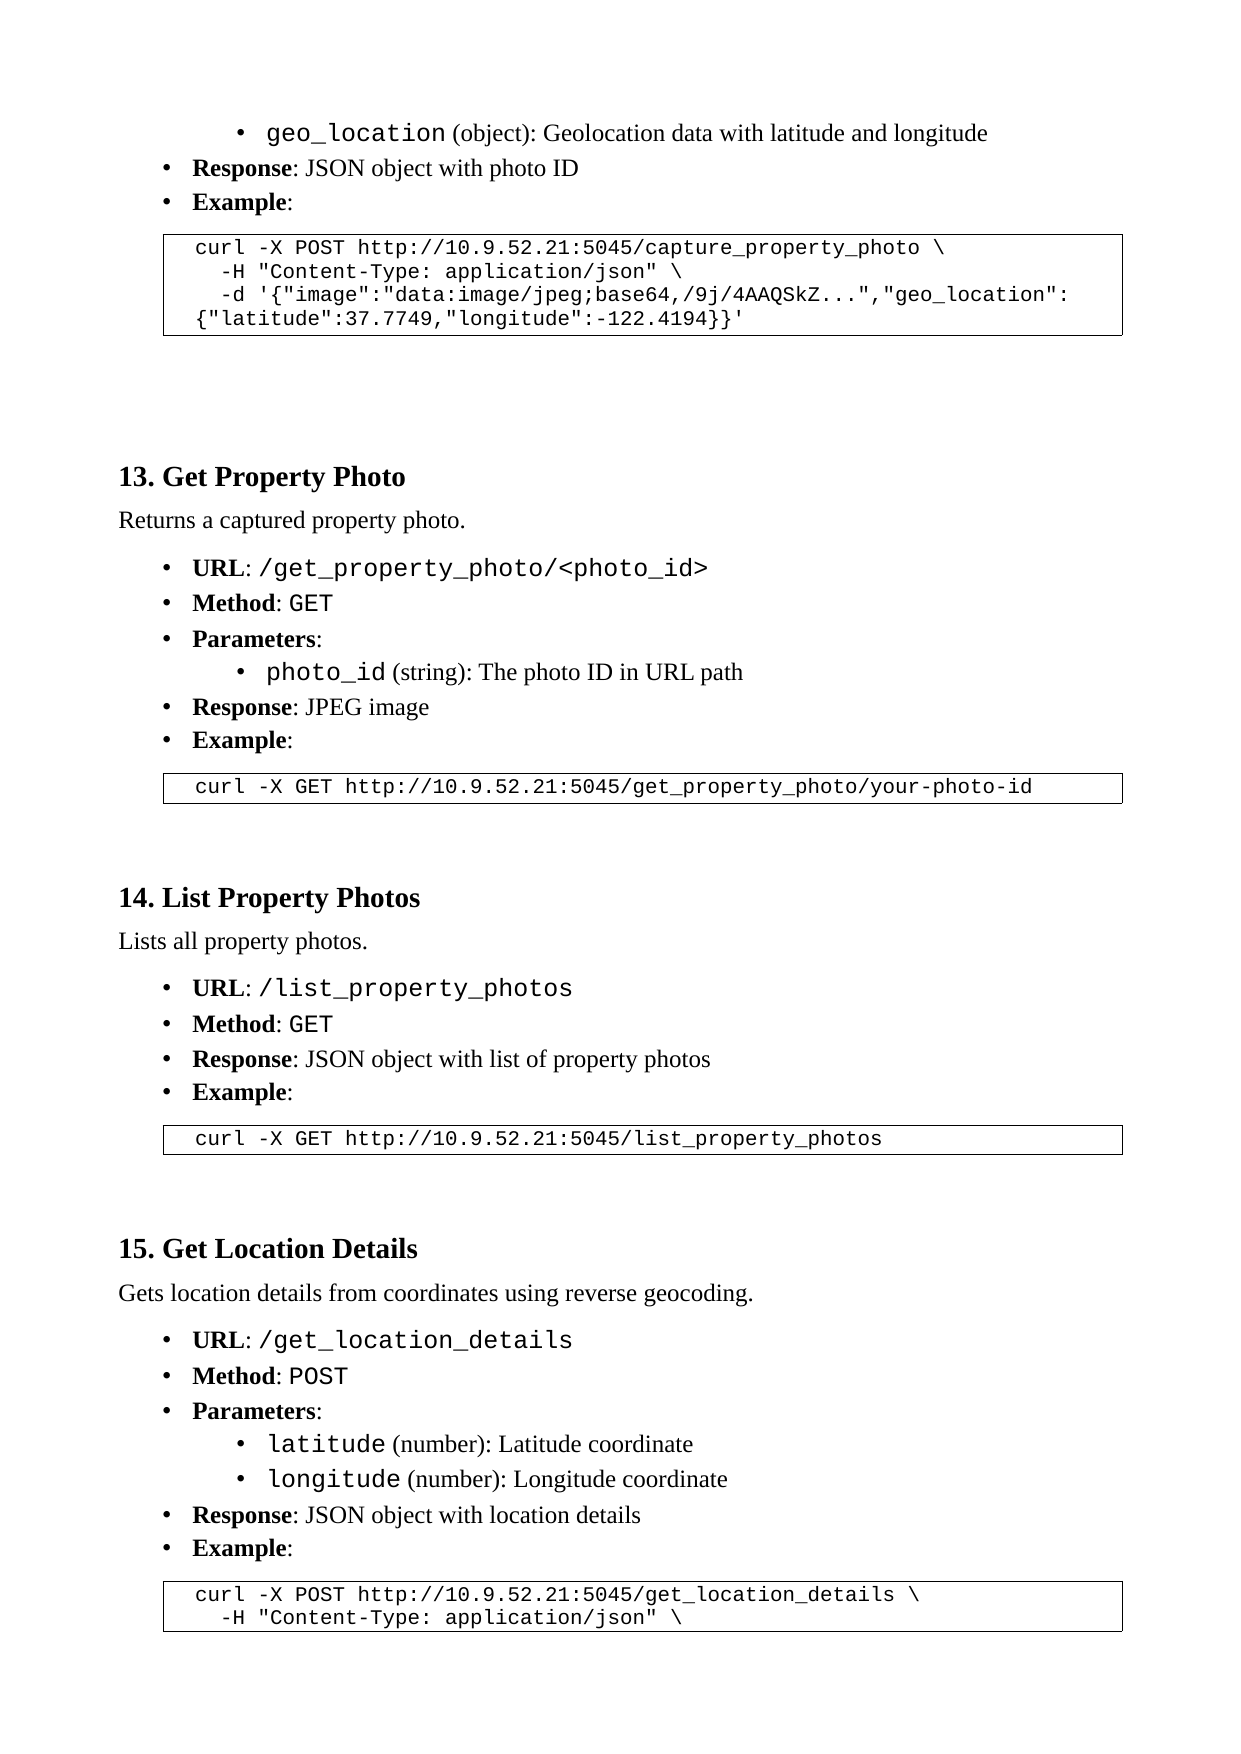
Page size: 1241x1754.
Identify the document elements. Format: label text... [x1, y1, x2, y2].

list Example: [162, 1533, 1122, 1562]
list Method: GET [162, 588, 1122, 619]
list -H "Content-Type: application/json" \ [164, 258, 1122, 281]
list Parameters: [162, 1396, 1122, 1425]
list latitude (number): Latitude coordinate [236, 1429, 1122, 1460]
text Gets location details from coordinates using reverse geocoding. [118, 1278, 1122, 1306]
list Parameters: [162, 624, 1122, 653]
list Method: POST [162, 1361, 1122, 1392]
subtitle 15. Get Location Details [118, 1232, 1122, 1265]
list Response: JSON object with list of property photos [162, 1044, 1122, 1073]
subtitle 13. Get Property Photo [118, 459, 1122, 493]
list Example: [162, 187, 1122, 215]
list curl -X POST http://10.9.52.21:5045/get_location_details \ [164, 1582, 1122, 1604]
list -d '{"image":"data:image/jpeg;base64,/9j/4AAQSkZ...","geo_location":{"latitude":37.7749,"longitude":-122.4194}}' [164, 281, 1122, 335]
list URL: /list_property_photos [162, 973, 1122, 1004]
list -H "Content-Type: application/json" \ [164, 1604, 1122, 1631]
list URL: /get_property_photo/<photo_id> [162, 553, 1122, 584]
subtitle 14. List Property Photos [118, 880, 1122, 913]
list curl -X POST http://10.9.52.21:5045/capture_property_photo \ [164, 235, 1122, 258]
text Returns a captured property photo. [118, 506, 1122, 534]
list Response: JPEG image [162, 692, 1122, 721]
list curl -X GET http://10.9.52.21:5045/get_property_photo/your-photo-id [164, 774, 1122, 803]
text Lists all property photos. [118, 926, 1122, 954]
list Example: [162, 1077, 1122, 1106]
list longitude (number): Longitude coordinate [236, 1464, 1122, 1495]
list geo_location (object): Geolocation data with latitude and longitude [236, 118, 1122, 149]
list photo_id (string): The photo ID in URL path [236, 657, 1122, 688]
list Example: [162, 725, 1122, 754]
list Response: JSON object with location details [162, 1500, 1122, 1529]
list Response: JSON object with photo ID [162, 153, 1122, 182]
list URL: /get_location_details [162, 1325, 1122, 1356]
list Method: GET [162, 1009, 1122, 1040]
list curl -X GET http://10.9.52.21:5045/list_property_photos [164, 1126, 1122, 1154]
